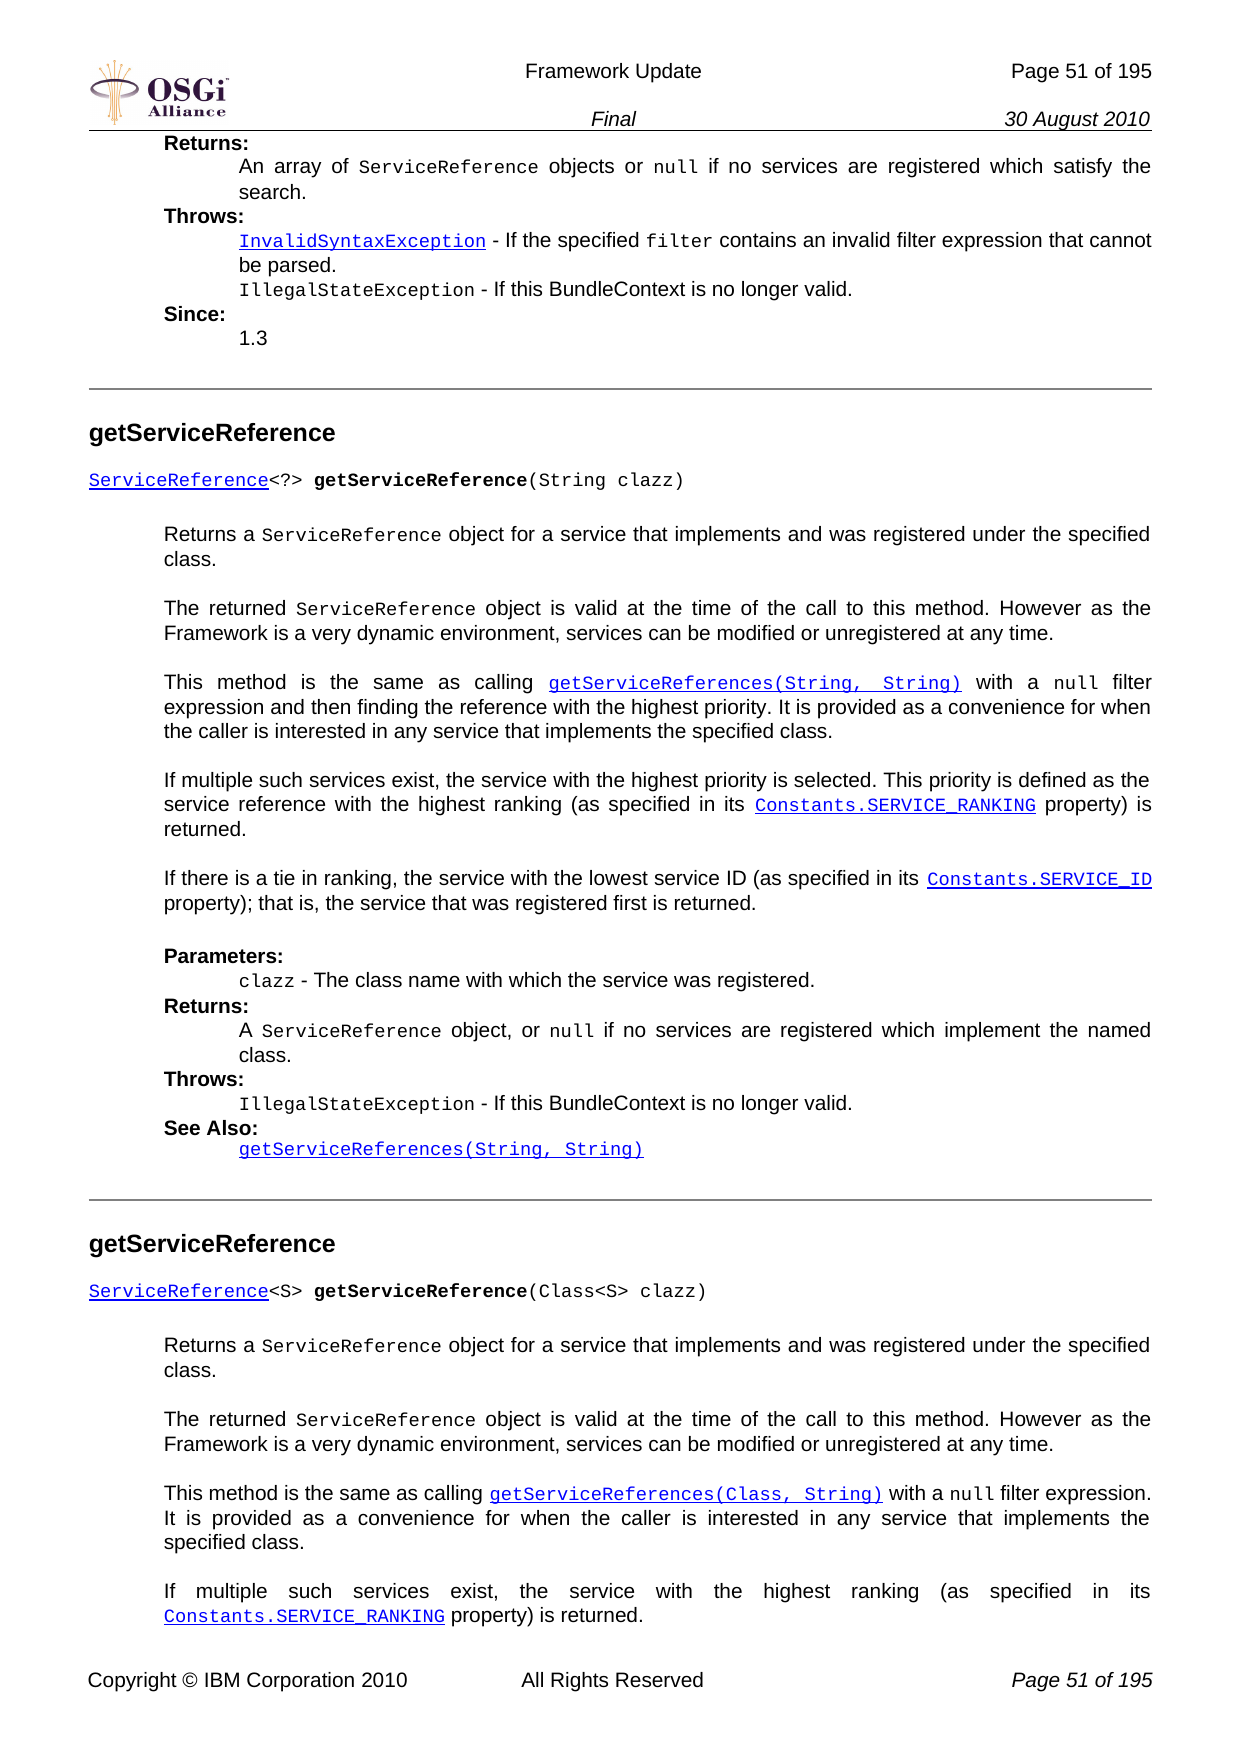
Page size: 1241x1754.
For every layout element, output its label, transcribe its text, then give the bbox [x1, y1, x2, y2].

text This method is the same as calling getServiceReferences(Class, String) with a null filter expression. It is provided as a convenience for when the caller is interested in any service that implements the specified class. [163, 1481, 1152, 1554]
subtitle getServiceReference [88, 1229, 1152, 1258]
text IllegalStateException - If this BundleContext is no longer valid. [238, 1091, 1152, 1116]
text Since: [163, 302, 1152, 326]
text Throws: [163, 1067, 1152, 1091]
text ServiceReference<S> getServiceReference(Class<S> clazz) [88, 1282, 1152, 1303]
text InvalidSyntaxException - If the specified filter contains an invalid filter expression that cannot be parsed. [238, 227, 1152, 277]
text The returned ServiceReference object is valid at the time of the call to this method. However as the Framework is a very dynamic environment, services can be modified or unregistered at any time. [163, 1407, 1152, 1456]
text 1.3 [238, 326, 1152, 350]
text Returns: [163, 993, 1152, 1017]
text Parameters: [163, 944, 1152, 968]
text This method is the same as calling getServiceReferences(String, String) with a null filter expression and then finding the reference with the highest priority. It is provided as a convenience for when the caller is interested in any service that implements the specified class. [163, 670, 1152, 743]
text Returns a ServiceReference object for a service that implements and was registered under the specified class. [163, 521, 1152, 571]
text Returns a ServiceReference object for a service that implements and was registered under the specified class. [163, 1332, 1152, 1382]
text Throws: [163, 203, 1152, 227]
text An array of ServiceReference objects or null if no services are registered which satisfy the search. [238, 154, 1152, 203]
text The returned ServiceReference object is valid at the time of the call to this method. However as the Framework is a very dynamic environment, services can be modified or unregistered at any time. [163, 596, 1152, 645]
text Returns: [163, 131, 1152, 154]
text A ServiceReference object, or null if no services are registered which implement the named class. [238, 1017, 1152, 1067]
text IllegalStateException - If this BundleContext is no longer valid. [238, 277, 1152, 302]
text getServiceReferences(String, String) [238, 1140, 1152, 1161]
subtitle getServiceReference [88, 418, 1152, 447]
text If multiple such services exist, the service with the highest ranking (as specified in its Constants.SERVICE_RANKING property) is returned. [163, 1579, 1152, 1628]
text If there is a tie in ranking, the service with the lowest service ID (as specified in its Constants.SERVICE_ID property); that is, the service that was registered first is returned. [163, 866, 1152, 915]
text ServiceReference<?> getServiceReference(String clazz) [88, 471, 1152, 492]
picture [90, 60, 230, 125]
text clazz - The class name with which the service was registered. [238, 968, 1152, 993]
text See Also: [163, 1116, 1152, 1140]
text If multiple such services exist, the service with the highest priority is selected. This priority is defined as the service reference with the highest ranking (as specified in its Constants.SERVICE_RANKING property) is returned. [163, 768, 1152, 841]
